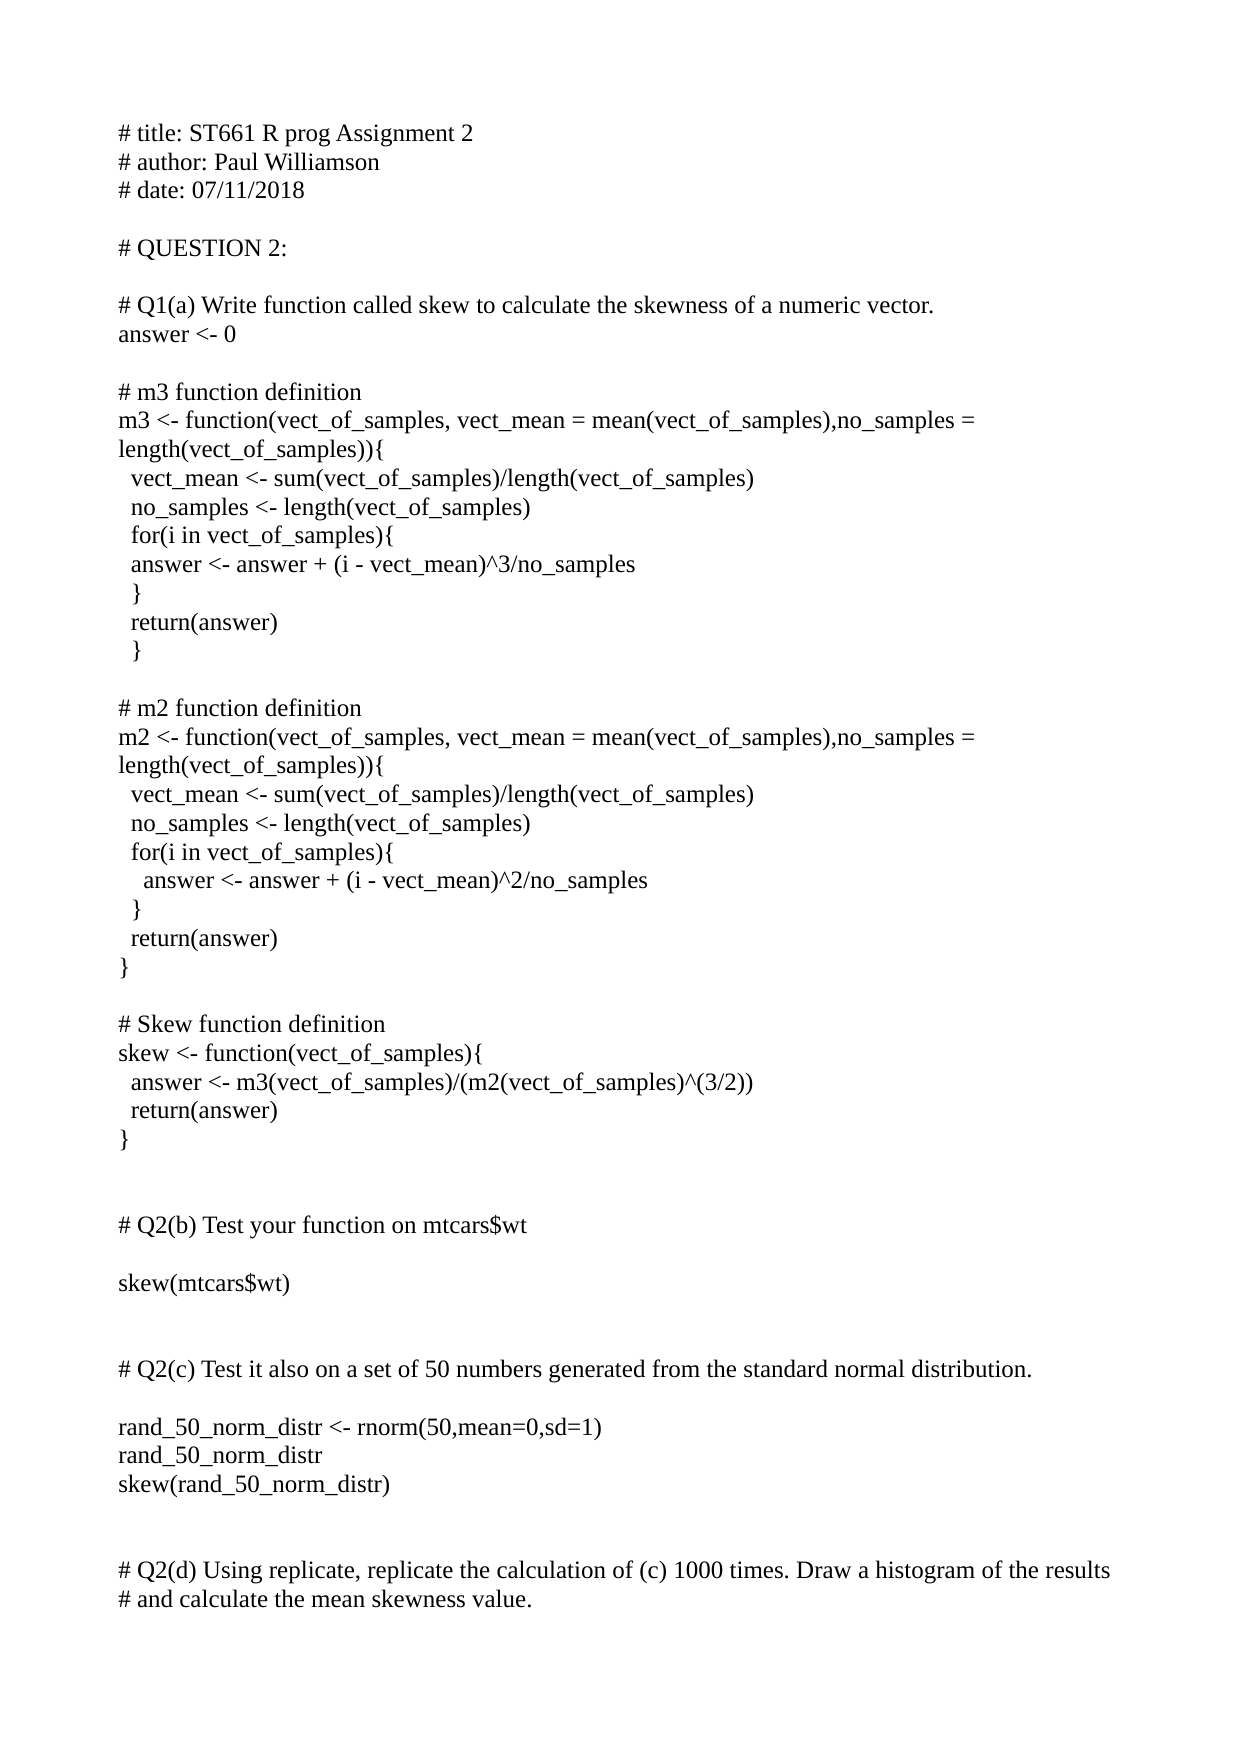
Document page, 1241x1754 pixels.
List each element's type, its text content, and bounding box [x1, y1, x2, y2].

text # date: 07/11/2018 [118, 176, 1122, 204]
text skew(rand_50_norm_distr) [118, 1469, 1122, 1498]
text answer <- m3(vect_of_samples)/(m2(vect_of_samples)^(3/2)) [118, 1067, 1122, 1096]
text vect_mean <- sum(vect_of_samples)/length(vect_of_samples) [118, 779, 1122, 808]
text vect_mean <- sum(vect_of_samples)/length(vect_of_samples) [118, 463, 1122, 492]
text } [118, 894, 1122, 923]
text # m2 function definition [118, 693, 1122, 722]
text for(i in vect_of_samples){ [118, 521, 1122, 549]
text no_samples <- length(vect_of_samples) [118, 492, 1122, 521]
text # author: Paul Williamson [118, 147, 1122, 176]
text } [118, 578, 1122, 607]
text # and calculate the mean skewness value. [118, 1584, 1122, 1613]
text return(answer) [118, 607, 1122, 636]
text } [118, 636, 1122, 664]
text return(answer) [118, 923, 1122, 952]
text } [118, 952, 1122, 981]
text } [118, 1124, 1122, 1153]
text # Q2(b) Test your function on mtcars$wt [118, 1211, 1122, 1239]
text m3 <- function(vect_of_samples, vect_mean = mean(vect_of_samples),no_samples = length(vect_of_samples)){ [118, 406, 1122, 463]
text # Q2(c) Test it also on a set of 50 numbers generated from the standard normal distribution. [118, 1354, 1122, 1383]
text answer <- answer + (i - vect_mean)^3/no_samples [118, 549, 1122, 578]
text return(answer) [118, 1096, 1122, 1124]
text # title: ST661 R prog Assignment 2 [118, 118, 1122, 147]
text # Q2(d) Using replicate, replicate the calculation of (c) 1000 times. Draw a histogram of the results [118, 1556, 1122, 1584]
text no_samples <- length(vect_of_samples) [118, 808, 1122, 837]
text rand_50_norm_distr <- rnorm(50,mean=0,sd=1) [118, 1412, 1122, 1441]
text rand_50_norm_distr [118, 1441, 1122, 1469]
text for(i in vect_of_samples){ [118, 837, 1122, 866]
text # Q1(a) Write function called skew to calculate the skewness of a numeric vector. [118, 291, 1122, 319]
text m2 <- function(vect_of_samples, vect_mean = mean(vect_of_samples),no_samples = length(vect_of_samples)){ [118, 722, 1122, 779]
text answer <- 0 [118, 319, 1122, 348]
text # m3 function definition [118, 377, 1122, 406]
text skew <- function(vect_of_samples){ [118, 1038, 1122, 1067]
text skew(mtcars$wt) [118, 1268, 1122, 1297]
text # Skew function definition [118, 1009, 1122, 1038]
text answer <- answer + (i - vect_mean)^2/no_samples [118, 866, 1122, 894]
text # QUESTION 2: [118, 233, 1122, 262]
